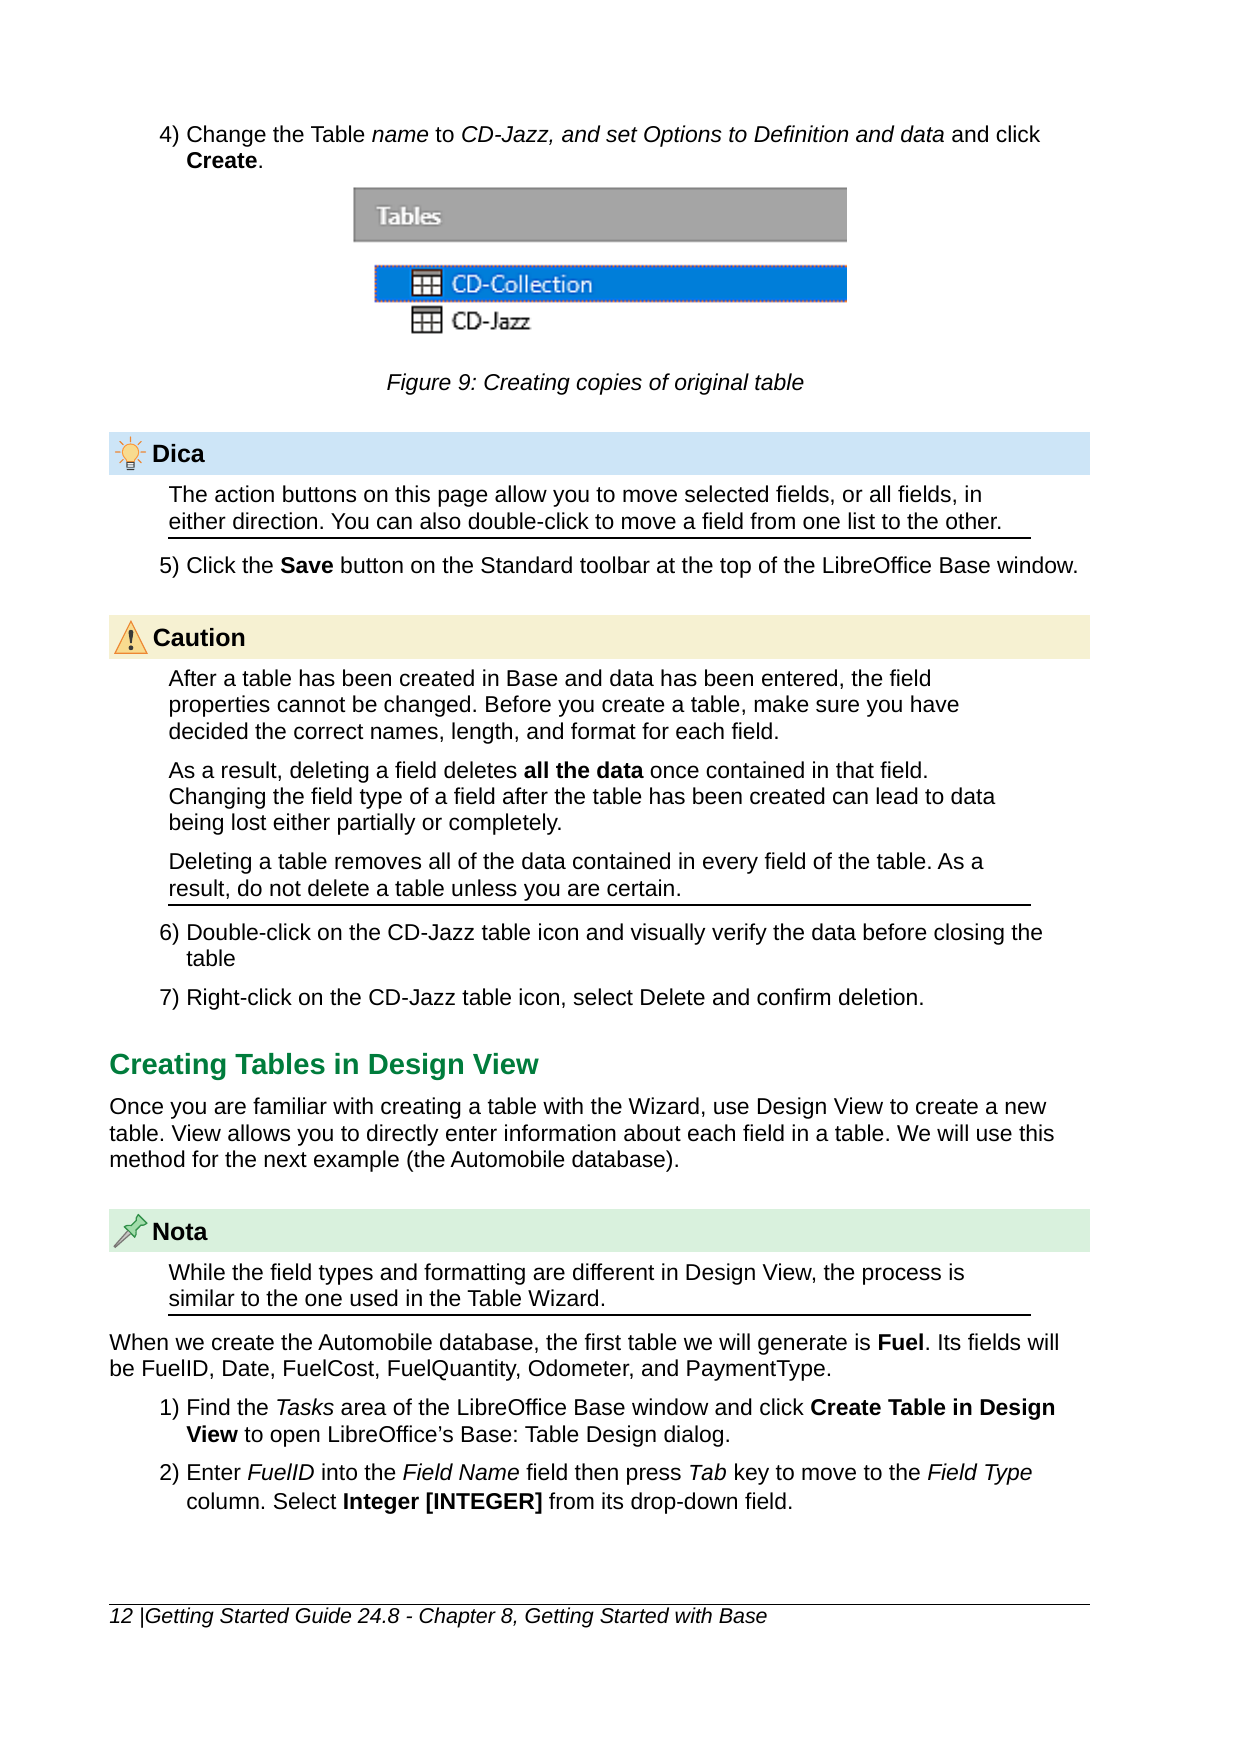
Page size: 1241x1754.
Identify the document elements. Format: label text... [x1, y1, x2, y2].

list Click the Save button on the Standard toolbar at the top of the LibreOffice Base window. [186, 552, 1090, 578]
text The action buttons on this page allow you to move selected fields, or all fields, in either direction. You can also double-click to move a field from one list to the other. [168, 481, 1031, 537]
subtitle Nota [109, 1209, 1090, 1252]
text Figure 9: Creating copies of original table [352, 369, 847, 395]
list When we create the Automobile database, the first table we will generate is Fuel. Its fields will be FuelID, Date, FuelCost, FuelQuantity, Odometer, and PaymentType. [109, 1329, 1090, 1382]
text As a result, deleting a field deletes all the data once contained in that field. Changing the field type of a field after the table has been created can lead to data being lost either partially or completely. [168, 757, 1031, 836]
subtitle Dica [109, 432, 1090, 475]
picture [352, 186, 847, 357]
list Enter FuelID into the Field Name field then press Tab key to move to the Field Type column. Select Integer [INTEGER] from its drop-down field. [186, 1459, 1090, 1514]
subtitle Creating Tables in Design View [109, 1047, 1090, 1081]
list Change the Table name to CD-Jazz, and set Options to Definition and data and click Create. [186, 121, 1090, 174]
list Find the Tasks area of the LibreOffice Base window and click Create Table in Design View to open LibreOffice’s Base: Table Design dialog. [186, 1394, 1090, 1447]
text While the field types and formatting are different in Design View, the process is similar to the one used in the Table Wizard. [168, 1259, 1031, 1314]
list Right-click on the CD-Jazz table icon, select Delete and confirm deletion. [186, 984, 1090, 1010]
text Once you are familiar with creating a table with the Wizard, use Design View to create a new table. View allows you to directly enter information about each field in a table. We will use this method for the next example (the Automobile database). [109, 1093, 1090, 1172]
list Double-click on the CD-Jazz table icon and visually verify the data before closing the table [186, 918, 1090, 971]
subtitle Caution [109, 615, 1090, 659]
text After a table has been created in Base and data has been entered, the field properties cannot be changed. Before you create a table, make sure you have decided the correct names, length, and format for each field. [168, 665, 1031, 744]
text Deleting a table removes all of the data contained in every field of the table. As a result, do not delete a table unless you are certain. [168, 848, 1031, 904]
